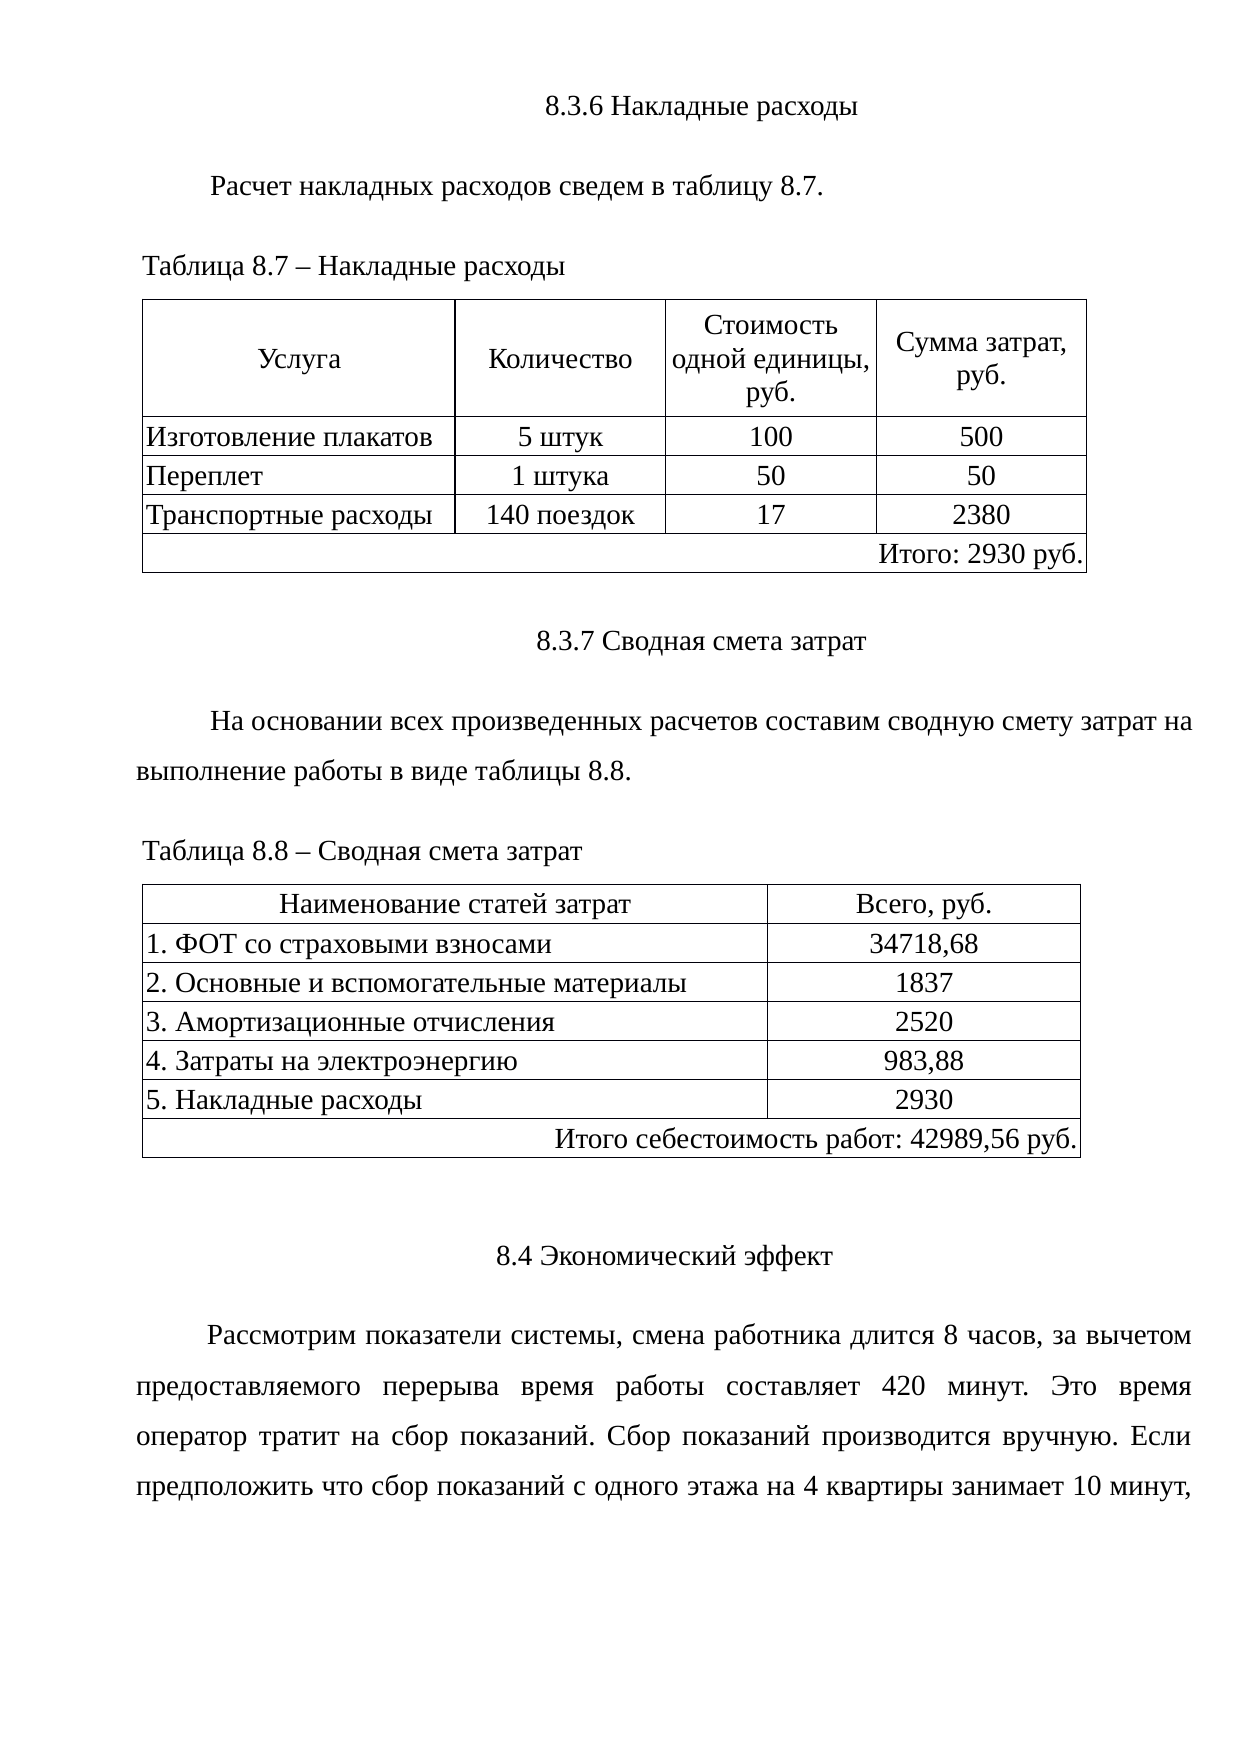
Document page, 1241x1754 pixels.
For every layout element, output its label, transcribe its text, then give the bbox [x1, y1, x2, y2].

text 8.4 Экономический эффект [136, 1238, 1193, 1271]
table_cell Итого: 2930 руб. [143, 534, 1086, 572]
table_cell 34718,68 [768, 924, 1080, 962]
table_cell 1837 [768, 963, 1080, 1001]
text Таблица 8.8 – Сводная смета затрат [136, 833, 1193, 867]
table_cell 100 [666, 417, 876, 455]
table_cell 3. Амортизационные отчисления [143, 1002, 767, 1040]
table_header Наименование статей затрат [143, 885, 767, 922]
table_cell 500 [877, 417, 1086, 455]
table_cell 2. Основные и вспомогательные материалы [143, 963, 767, 1001]
table_cell 50 [666, 456, 876, 494]
table_cell 5 штук [456, 417, 665, 455]
table_header Услуга [143, 300, 454, 416]
table_cell 1 штука [456, 456, 665, 494]
table_cell Изготовление плакатов [143, 417, 454, 455]
text 8.3.6 Накладные расходы [136, 88, 1193, 122]
table_cell 2930 [768, 1080, 1080, 1118]
table_header Количество [456, 300, 665, 416]
table_header Стоимость одной единицы, руб. [666, 300, 876, 416]
text На основании всех произведенных расчетов составим сводную смету затрат на выполнение работы в виде таблицы 8.8. [136, 703, 1193, 787]
table_cell 983,88 [768, 1041, 1080, 1079]
table_cell Итого себестоимость работ: 42989,56 руб. [143, 1119, 1080, 1157]
table_header Всего, руб. [768, 885, 1080, 922]
table_cell 2520 [768, 1002, 1080, 1040]
table_cell 2380 [877, 495, 1086, 533]
table_cell 1. ФОТ со страховыми взносами [143, 924, 767, 962]
text Рассмотрим показатели системы, смена работника длится 8 часов, за вычетом предоставляемого перерыва время работы составляет 420 минут. Это время оператор тратит на сбор показаний. Сбор показаний производится вручную. Если предположить что сбор показаний с одного этажа на 4 квартиры занимает 10 минут, [136, 1317, 1193, 1502]
table_cell 50 [877, 456, 1086, 494]
table_cell 140 поездок [456, 495, 665, 533]
table_cell 17 [666, 495, 876, 533]
table_cell Переплет [143, 456, 454, 494]
text 8.3.7 Сводная смета затрат [136, 623, 1193, 657]
table_header Сумма затрат, руб. [877, 300, 1086, 416]
table_cell 5. Накладные расходы [143, 1080, 767, 1118]
text Расчет накладных расходов сведем в таблицу 8.7. [136, 168, 1193, 202]
text Таблица 8.7 – Накладные расходы [136, 248, 1193, 282]
table_cell 4. Затраты на электроэнергию [143, 1041, 767, 1079]
table_cell Транспортные расходы [143, 495, 454, 533]
